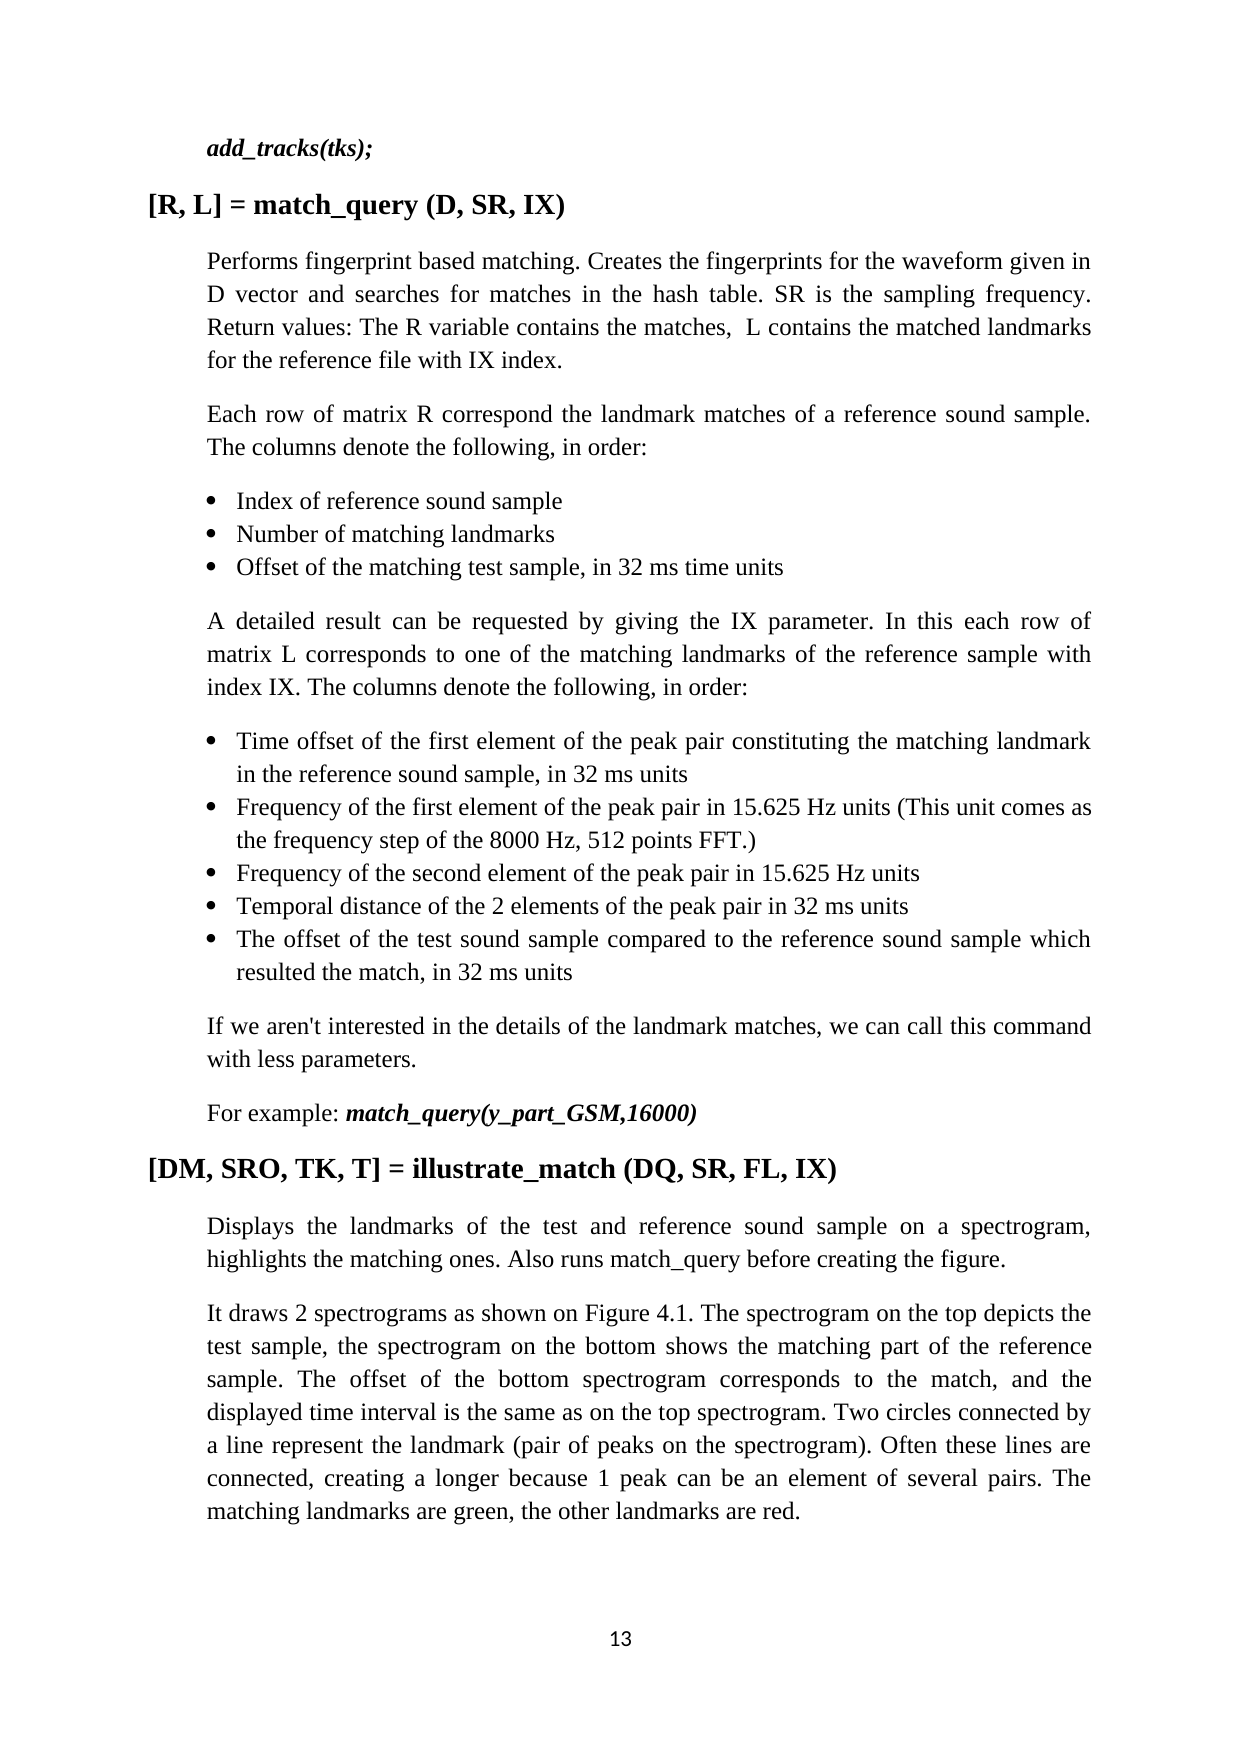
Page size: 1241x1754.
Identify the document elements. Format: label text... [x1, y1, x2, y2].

list Offset of the matching test sample, in 32 ms time units [207, 552, 1093, 581]
text add_tracks(tks); [207, 133, 1093, 162]
text It draws 2 spectrograms as shown on Figure 4.1. The spectrogram on the top depicts the test sample, the spectrogram on the bottom shows the matching part of the reference sample. The offset of the bottom spectrogram corresponds to the match, and the displayed time interval is the same as on the top spectrogram. Two circles connected by a line represent the landmark (pair of peaks on the spectrogram). Often these lines are connected, creating a longer because 1 peak can be an element of several pairs. The matching landmarks are green, the other landmarks are red. [207, 1298, 1093, 1524]
list Frequency of the second element of the peak pair in 15.625 Hz units [207, 858, 1093, 887]
text [R, L] = match_query (D, SR, IX) [148, 187, 1093, 220]
list Frequency of the first element of the peak pair in 15.625 Hz units (This unit comes as the frequency step of the 8000 Hz, 512 points FFT.) [207, 792, 1093, 853]
text For example: match_query(y_part_GSM,16000) [207, 1098, 1093, 1126]
text Each row of matrix R correspond the landmark matches of a reference sound sample. The columns denote the following, in order: [207, 399, 1093, 461]
text A detailed result can be requested by giving the IX parameter. In this each row of matrix L corresponds to one of the matching landmarks of the reference sample with index IX. The columns denote the following, in order: [207, 606, 1093, 701]
text Performs fingerprint based matching. Creates the fingerprints for the waveform given in D vector and searches for matches in the hash table. SR is the sampling frequency. Return values: The R variable contains the matches, L contains the matched landmarks for the reference file with IX index. [207, 246, 1093, 374]
list The offset of the test sound sample compared to the reference sound sample which resulted the match, in 32 ms units [207, 924, 1093, 986]
list Temporal distance of the 2 elements of the peak pair in 32 ms units [207, 891, 1093, 919]
text [DM, SRO, TK, T] = illustrate_match (DQ, SR, FL, IX) [148, 1151, 1093, 1185]
text If we aren't interested in the details of the landmark matches, we can call this command with less parameters. [207, 1011, 1093, 1072]
text Displays the landmarks of the test and reference sound sample on a spectrogram, highlights the matching ones. Also runs match_query before creating the figure. [207, 1211, 1093, 1273]
list Index of reference sound sample [207, 486, 1093, 515]
list Time offset of the first element of the peak pair constituting the matching landmark in the reference sound sample, in 32 ms units [207, 726, 1093, 787]
list Number of matching landmarks [207, 519, 1093, 548]
